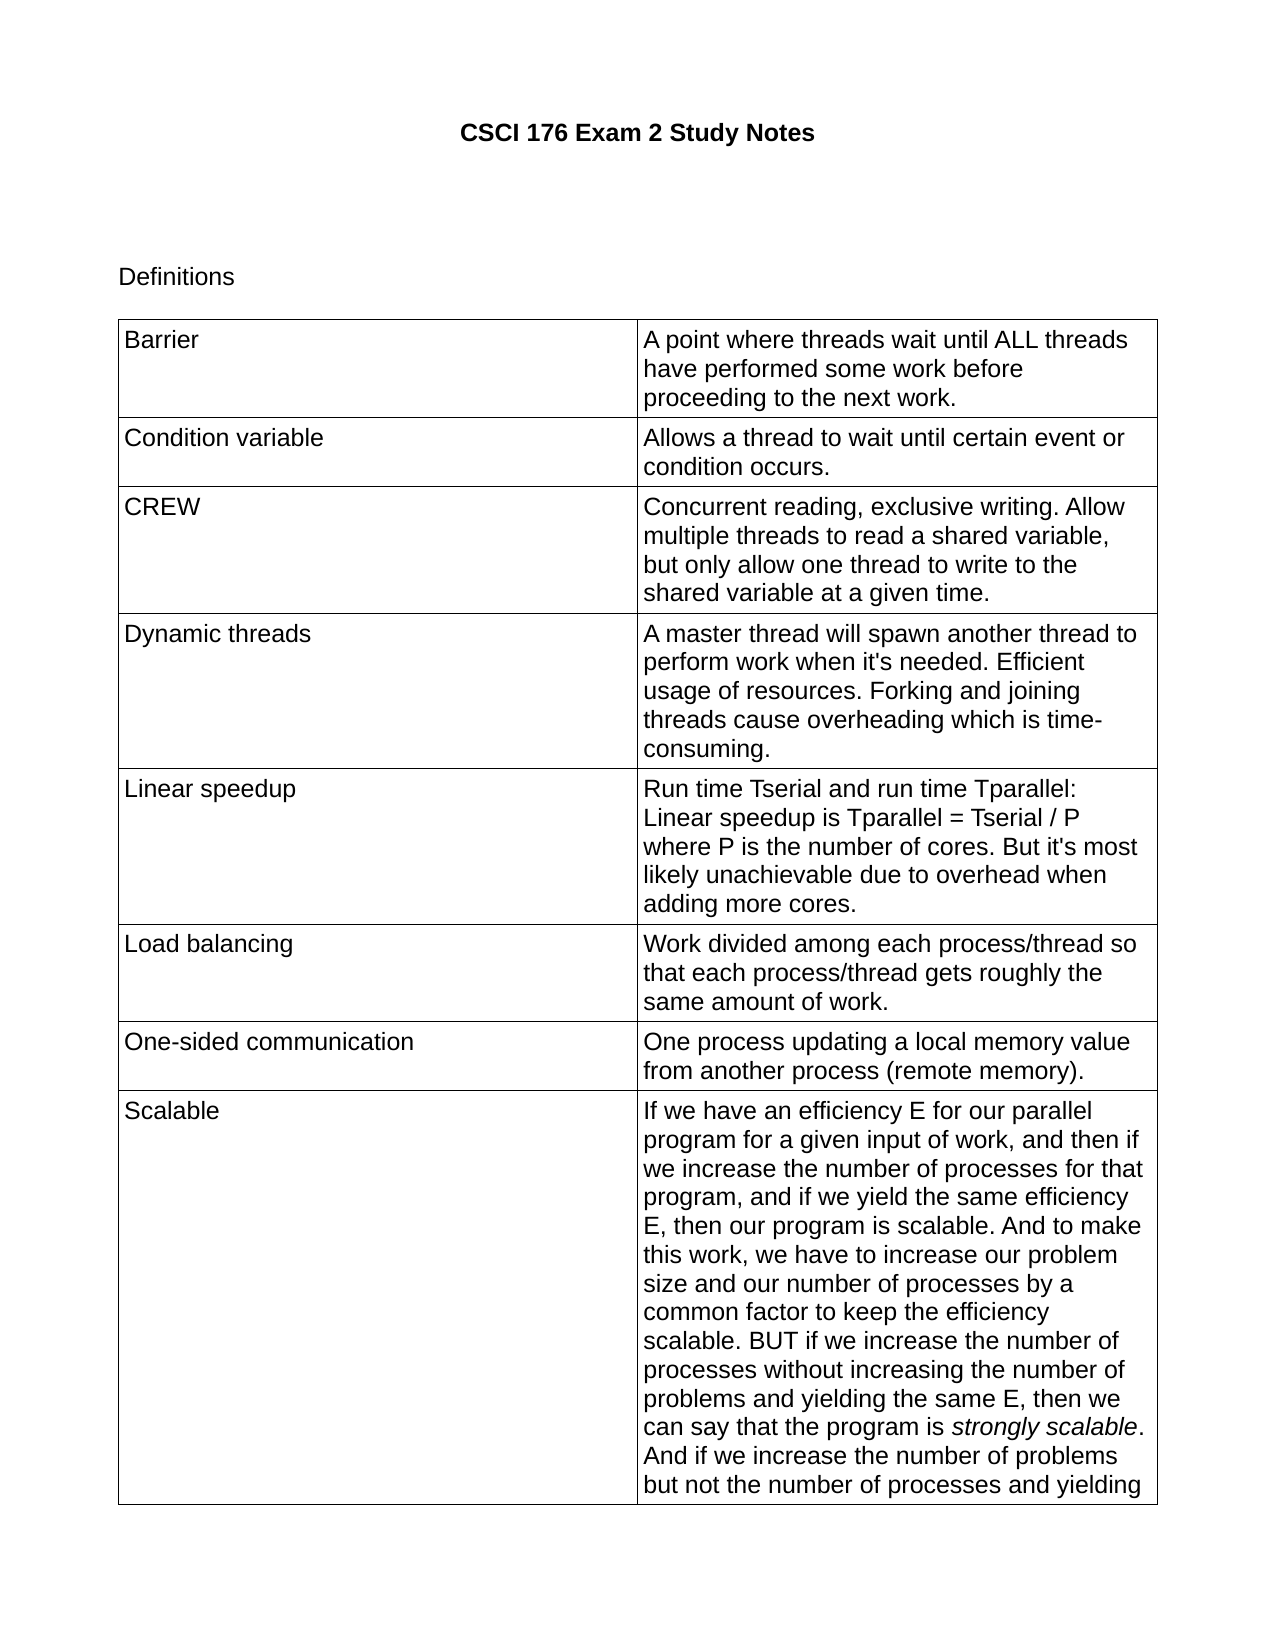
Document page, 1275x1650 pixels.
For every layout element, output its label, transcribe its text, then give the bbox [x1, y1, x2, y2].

table_cell A master thread will spawn another thread to perform work when it's needed. Efficient usage of resources. Forking and joining threads cause overheading which is time-consuming. [638, 614, 1157, 768]
table_cell Linear speedup [119, 769, 637, 923]
table_header Barrier [119, 320, 637, 417]
table_cell If we have an efficiency E for our parallel program for a given input of work, and then if we increase the number of processes for that program, and if we yield the same efficiency E, then our program is scalable. And to make this work, we have to increase our problem size and our number of processes by a common factor to keep the efficiency scalable. BUT if we increase the number of processes without increasing the number of problems and yielding the same E, then we can say that the program is strongly scalable. And if we increase the number of problems but not the number of processes and yielding [638, 1091, 1157, 1504]
table_cell Load balancing [119, 925, 637, 1021]
table_cell One-sided communication [119, 1022, 637, 1090]
table_header A point where threads wait until ALL threads have performed some work before proceeding to the next work. [638, 320, 1157, 417]
text CSCI 176 Exam 2 Study Notes [118, 118, 1157, 147]
table_cell CREW [119, 487, 637, 613]
text Definitions [118, 262, 1157, 291]
table_cell Allows a thread to wait until certain event or condition occurs. [638, 418, 1157, 486]
table_cell Work divided among each process/thread so that each process/thread gets roughly the same amount of work. [638, 925, 1157, 1021]
table_cell One process updating a local memory value from another process (remote memory). [638, 1022, 1157, 1090]
table_cell Concurrent reading, exclusive writing. Allow multiple threads to read a shared variable, but only allow one thread to write to the shared variable at a given time. [638, 487, 1157, 613]
table_cell Scalable [119, 1091, 637, 1504]
table_cell Run time Tserial and run time Tparallel: Linear speedup is Tparallel = Tserial / P where P is the number of cores. But it's most likely unachievable due to overhead when adding more cores. [638, 769, 1157, 923]
table_cell Dynamic threads [119, 614, 637, 768]
table_cell Condition variable [119, 418, 637, 486]
